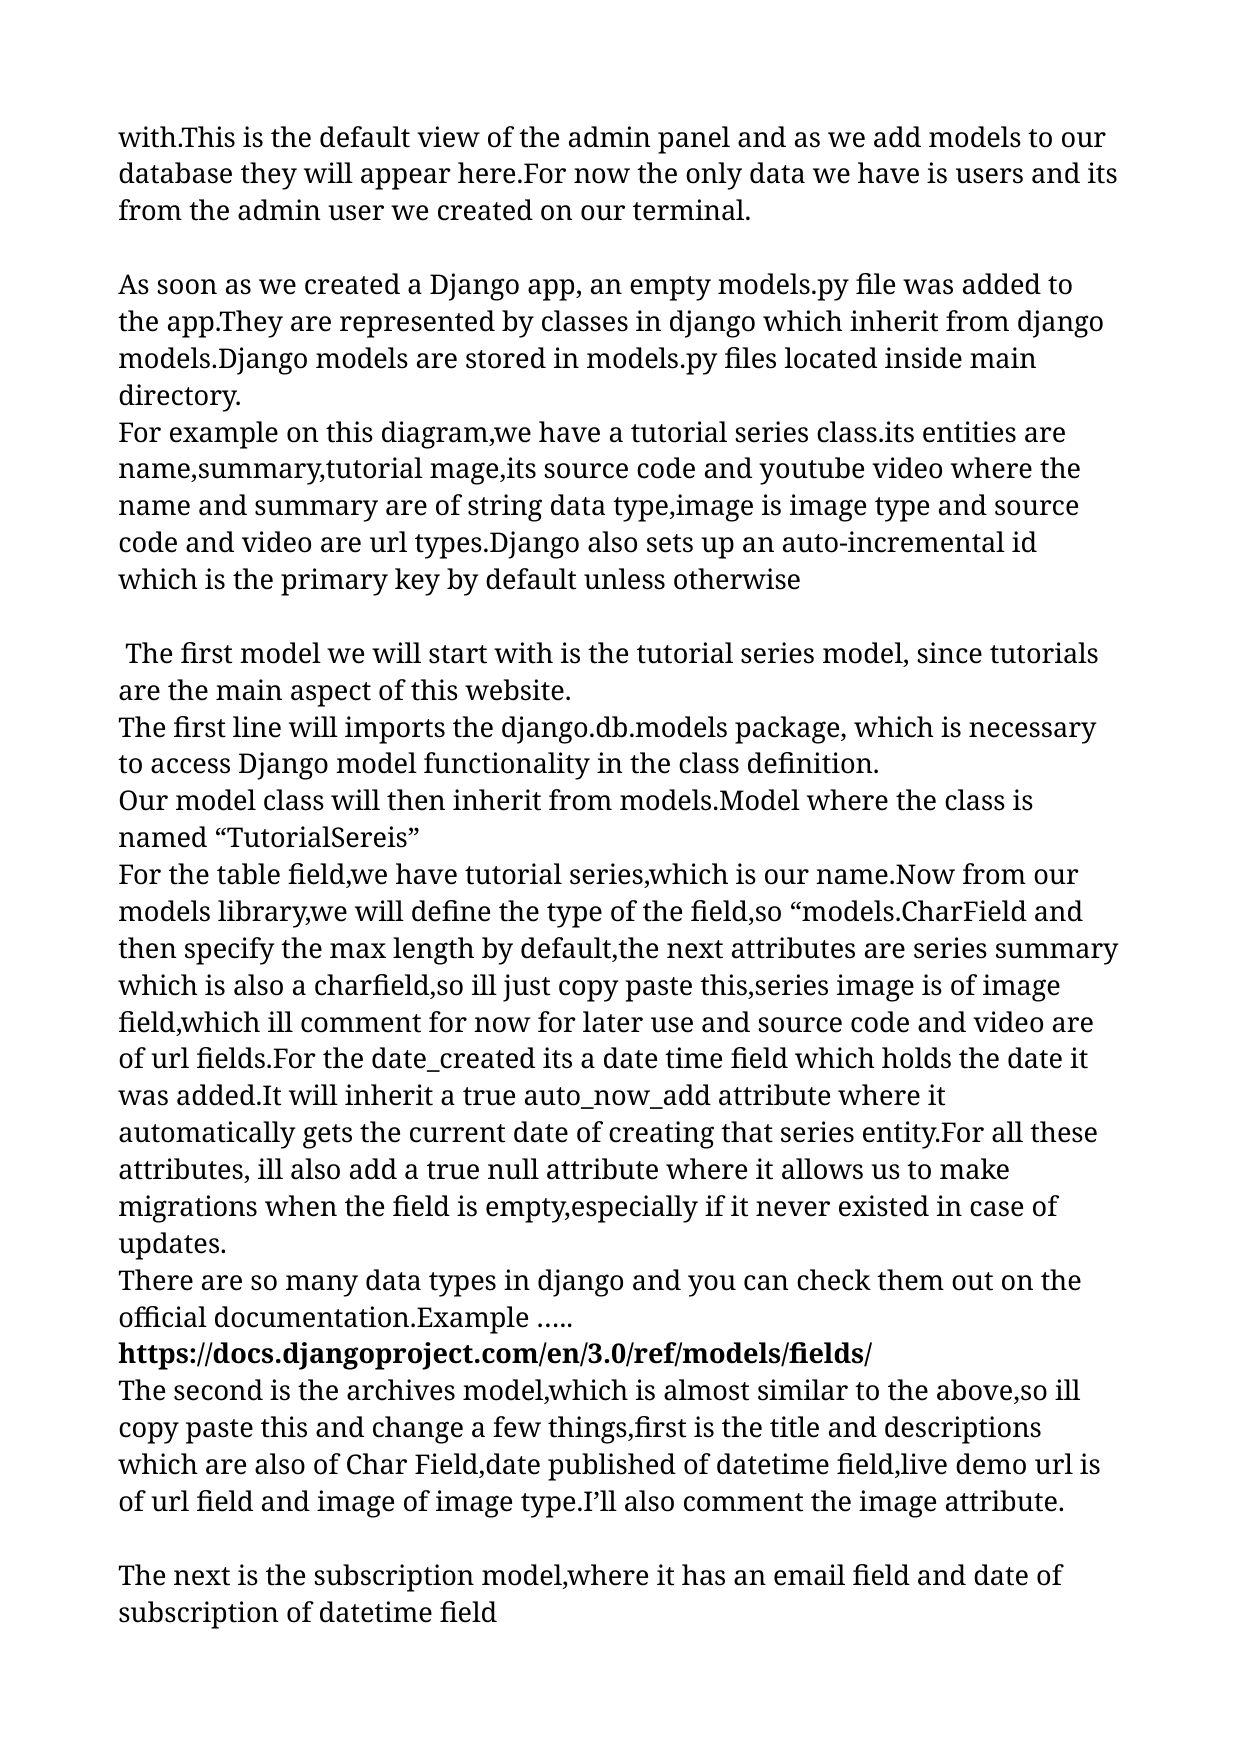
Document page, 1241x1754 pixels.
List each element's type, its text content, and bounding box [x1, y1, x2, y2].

text https://docs.djangoproject.com/en/3.0/ref/models/fields/ [118, 1335, 1122, 1372]
text For the table field,we have tutorial series,which is our name.Now from our models library,we will define the type of the field,so “models.CharField and then specify the max length by default,the next attributes are series summary which is also a charfield,so ill just copy paste this,series image is of image field,which ill comment for now for later use and source code and video are of url fields.For the date_created its a date time field which holds the date it was added.It will inherit a true auto_now_add attribute where it automatically gets the current date of creating that series entity.For all these attributes, ill also add a true null attribute where it allows us to make migrations when the field is empty,especially if it never existed in case of updates. [118, 856, 1122, 1261]
text with.This is the default view of the admin panel and as we add models to our database they will appear here.For now the only data we have is users and its from the admin user we created on our terminal. [118, 118, 1122, 229]
text For example on this diagram,we have a tutorial series class.its entities are name,summary,tutorial mage,its source code and youtube video where the name and summary are of string data type,image is image type and source code and video are url types.Django also sets up an auto-incremental id which is the primary key by default unless otherwise [118, 413, 1122, 597]
text The second is the archives model,which is almost similar to the above,so ill copy paste this and change a few things,first is the title and descriptions which are also of Char Field,date published of datetime field,live demo url is of url field and image of image type.I’ll also comment the image attribute. [118, 1372, 1122, 1519]
text As soon as we created a Django app, an empty models.py file was added to the app.They are represented by classes in django which inherit from django models.Django models are stored in models.py files located inside main directory. [118, 266, 1122, 413]
text The next is the subscription model,where it has an email field and date of subscription of datetime field [118, 1556, 1122, 1630]
text There are so many data types in django and you can check them out on the official documentation.Example ….. [118, 1261, 1122, 1335]
text The first model we will start with is the tutorial series model, since tutorials are the main aspect of this website. [118, 634, 1122, 708]
text The first line will imports the django.db.models package, which is necessary to access Django model functionality in the class definition. [118, 708, 1122, 782]
text Our model class will then inherit from models.Model where the class is named “TutorialSereis” [118, 782, 1122, 856]
